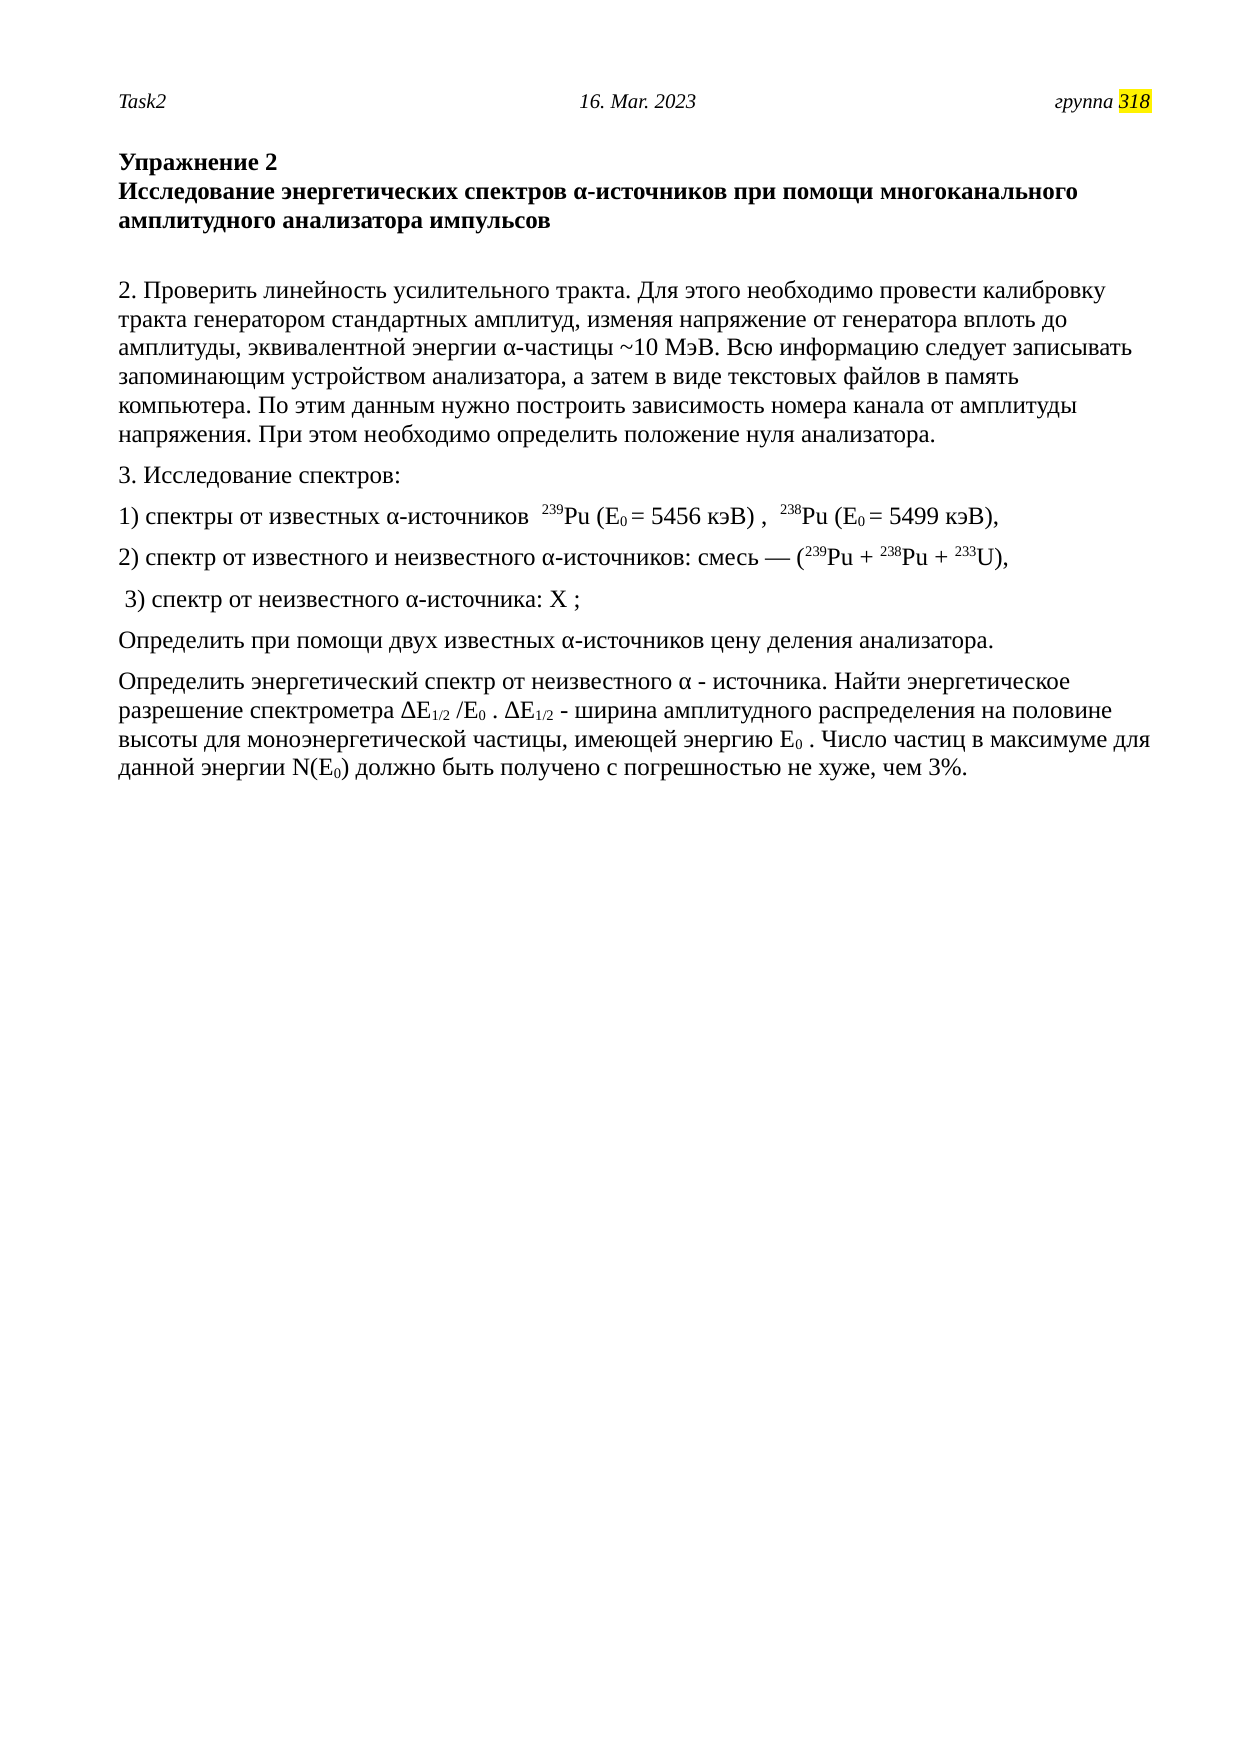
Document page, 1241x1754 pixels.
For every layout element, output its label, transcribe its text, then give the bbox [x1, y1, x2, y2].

text 1) спектры от известных α-источников 239Pu (Е0 = 5456 кэВ) , 238Pu (Е0 = 5499 кэВ), [118, 501, 1152, 530]
text Исследование энергетических спектров α-источников при помощи многоканального амплитудного анализатора импульсов [118, 176, 1152, 234]
text 2. Проверить линейность усилительного тракта. Для этого необходимо провести калибровку тракта генератором стандартных амплитуд, изменяя напряжение от генератора вплоть до амплитуды, эквивалентной энергии α-частицы ~10 МэВ. Всю информацию следует записывать запоминающим устройством анализатора, а затем в виде текстовых файлов в память компьютера. По этим данным нужно построить зависимость номера канала от амплитуды напряжения. При этом необходимо определить положение нуля анализатора. [118, 275, 1152, 447]
text Определить при помощи двух известных α-источников цену деления анализатора. [118, 625, 1152, 654]
text 2) спектр от известного и неизвестного α-источников: смесь — (239Pu + 238Pu + 233U), [118, 542, 1152, 571]
text Определить энергетический спектр от неизвестного α - источника. Найти энергетическое разрешение спектрометра ∆Е1/2 /Е0 . ∆Е1/2 - ширина амплитудного распределения на половине высоты для моноэнергетической частицы, имеющей энергию Е0 . Число частиц в максимуме для данной энергии N(E0) должно быть получено с погрешностью не хуже, чем 3%. [118, 666, 1152, 781]
text 3. Исследование спектров: [118, 460, 1152, 489]
text Упражнение 2 [118, 147, 1152, 176]
text 3) спектр от неизвестного α-источника: Х ; [118, 584, 1152, 612]
